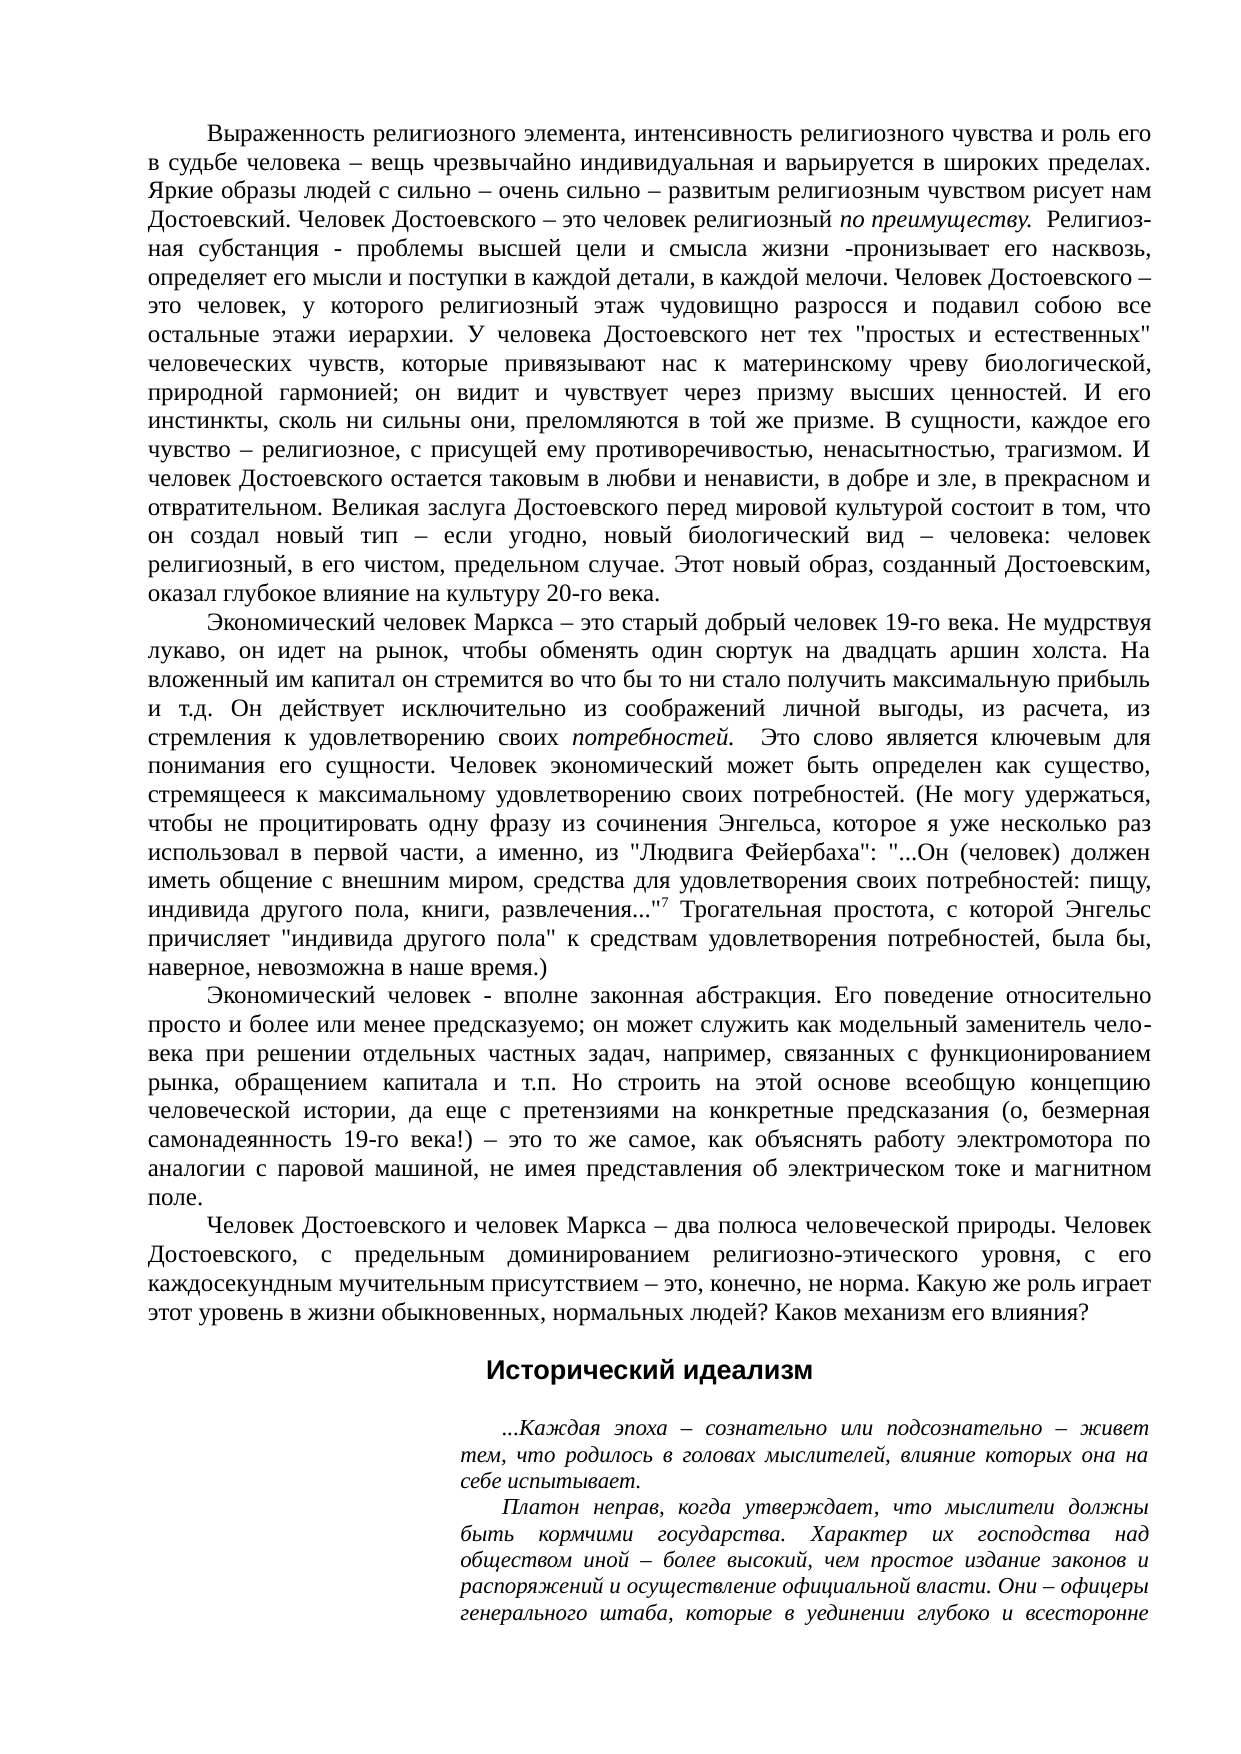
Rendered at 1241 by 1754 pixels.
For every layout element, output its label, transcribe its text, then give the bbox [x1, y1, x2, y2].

text Платон неправ, когда утверждает, что мыслители должны быть кормчими государства. Характер их господства над обществом иной – более высокий, чем простое издание законов и распоряжений и осуществление официальной власти. Они – офицеры генерального штаба, которые в уединении глубоко и всесторонне [460, 1493, 1152, 1625]
text Человек Достоевского и человек Маркса – два полюса чело­веческой природы. Человек Достоевского, с предельным доми­нированием религиозно‑этического уровня, с его каждосекундным мучительным присутствием – это, конечно, не норма. Какую же роль играет этот уровень в жизни обыкновенных, нормальных людей? Каков механизм его влияния? [148, 1211, 1152, 1326]
text ...Каждая эпоха – сознательно или подсознательно – живет тем, что родилось в головах мыслителей, влияние которых она на себе испытывает. [460, 1414, 1152, 1493]
text Экономический человек ‑ вполне законная абстракция. Его поведение относительно просто и более или менее пред­сказуемо; он может служить как модельный заменитель чело­века при решении отдельных частных задач, например, связанных с функционированием рынка, обращением капитала и т.п. Но строить на этой основе всеобщую концепцию человеческой истории, да еще с претензиями на конкретные предсказания (о, безмерная самонадеянность 19‑го века!) – это то же самое, как объяснять работу электромотора по аналогии с паровой машиной, не имея представления об электрическом токе и маг­нитном поле. [148, 981, 1152, 1211]
text Выраженность религиозного элемента, интенсивность рели­гиозного чувства и роль его в судьбе человека – вещь чрезвы­чайно индивидуальная и варьируется в широких пределах. Яр­кие образы людей с сильно – очень сильно – развитым религи­озным чувством рисует нам Достоевский. Человек Достоев­ского – это человек религиозный по преимуществу. Религиоз­ная субстанция ‑ проблемы высшей цели и смысла жизни ‑пронизывает его насквозь, определяет его мысли и поступки в каждой детали, в каждой мелочи. Человек Достоевского – это человек, у которого религиозный этаж чудовищно разрос­ся и подавил собою все остальные этажи иерархии. У человека Достоевского нет тех "простых и естественных" человеческих чувств, которые привязывают нас к материнскому чреву био­логической, природной гармонией; он видит и чувствует через призму высших ценностей. И его инстинкты, сколь ни сильны они, преломляются в той же призме. В сущности, каждое его чувство – религиозное, с присущей ему противоречивостью, ненасытностью, трагизмом. И человек Достоевского остается таковым в любви и ненависти, в добре и зле, в прекрасном и отвратительном. Великая заслуга Достоевского перед мировой культурой состоит в том, что он создал новый тип – если угодно, новый биологический вид – человека: человек религиозный, в его чистом, предельном случае. Этот новый образ, созданный Достоевским, оказал глубокое влияние на культуру 20‑го века. [148, 118, 1152, 607]
text Экономический человек Маркса – это старый добрый чело­век 19‑го века. Не мудрствуя лукаво, он идет на рынок, чтобы обменять один сюртук на двадцать аршин холста. На вложен­ный им капитал он стремится во что бы то ни стало получить максимальную прибыль и т.д. Он действует исключительно из соображений личной выгоды, из расчета, из стремления к удов­летворению своих потребностей. Это слово является ключевым для понимания его сущности. Человек экономический может быть определен как существо, стремящееся к максимальному удовлетворению своих потребностей. (Не могу удержаться, что­бы не процитировать одну фразу из сочинения Энгельса, кото­рое я уже несколько раз использовал в первой части, а именно, из "Людвига Фейербаха": "...Он (человек) должен иметь обще­ние с внешним миром, средства для удовлетворения своих по­требностей: пищу, индивида другого пола, книги, развлече­ния..."7 Трогательная простота, с которой Энгельс причисляет "индивида другого пола" к средствам удовлетворения потреб­ностей, была бы, наверное, невозможна в наше время.) [148, 607, 1152, 981]
subtitle Исторический идеализм [148, 1354, 1152, 1386]
